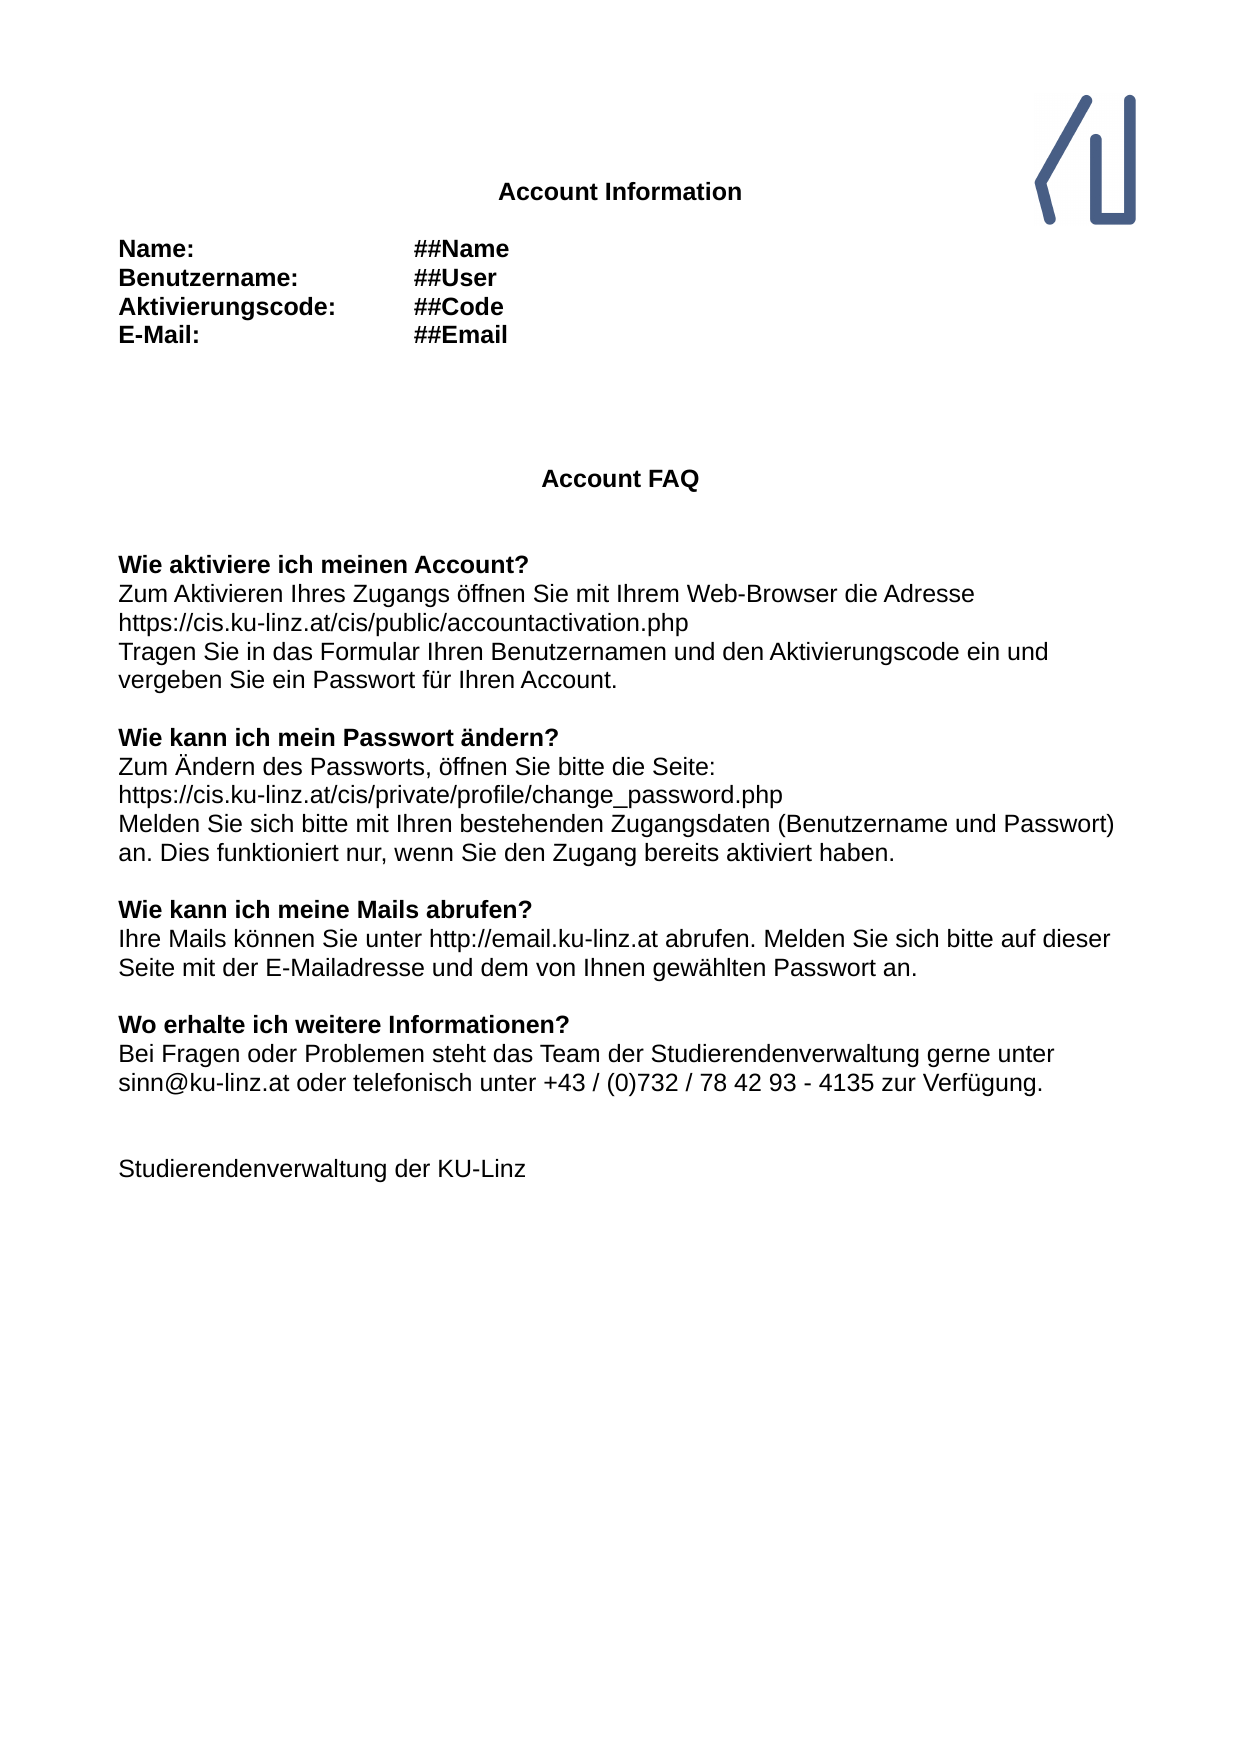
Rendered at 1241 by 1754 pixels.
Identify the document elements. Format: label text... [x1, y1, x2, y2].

text Benutzername: ##User [118, 263, 1122, 291]
text E-Mail: ##Email [118, 320, 1122, 349]
text Wie kann ich mein Passwort ändern? [118, 723, 1122, 751]
text Name: ##Name [118, 234, 1122, 263]
text https://cis.ku-linz.at/cis/public/accountactivation.php [118, 608, 1122, 636]
text Tragen Sie in das Formular Ihren Benutzernamen und den Aktivierungscode ein und vergeben Sie ein Passwort für Ihren Account. [118, 636, 1122, 694]
text Zum Aktivieren Ihres Zugangs öffnen Sie mit Ihrem Web-Browser die Adresse [118, 579, 1122, 608]
text Wie kann ich meine Mails abrufen? [118, 895, 1122, 924]
text Studierendenverwaltung der KU-Linz [118, 1154, 1122, 1183]
text Account FAQ [118, 464, 1122, 493]
text https://cis.ku-linz.at/cis/private/profile/change_password.php [118, 780, 1122, 809]
text Account Information [118, 176, 1034, 205]
text Ihre Mails können Sie unter http://email.ku-linz.at abrufen. Melden Sie sich bitte auf dieser Seite mit der E-Mailadresse und dem von Ihnen gewählten Passwort an. [118, 924, 1122, 981]
text Wie aktiviere ich meinen Account? [118, 550, 1122, 579]
text Wo erhalte ich weitere Informationen? [118, 1010, 1122, 1039]
text Aktivierungscode: ##Code [118, 291, 1122, 320]
picture [1034, 93, 1138, 226]
text Melden Sie sich bitte mit Ihren bestehenden Zugangsdaten (Benutzername und Passwort) an. Dies funktioniert nur, wenn Sie den Zugang bereits aktiviert haben. [118, 809, 1122, 866]
text Bei Fragen oder Problemen steht das Team der Studierendenverwaltung gerne unter sinn@ku-linz.at oder telefonisch unter +43 / (0)732 / 78 42 93 - 4135 zur Verfügung. [118, 1039, 1122, 1096]
text Zum Ändern des Passworts, öffnen Sie bitte die Seite: [118, 751, 1122, 780]
